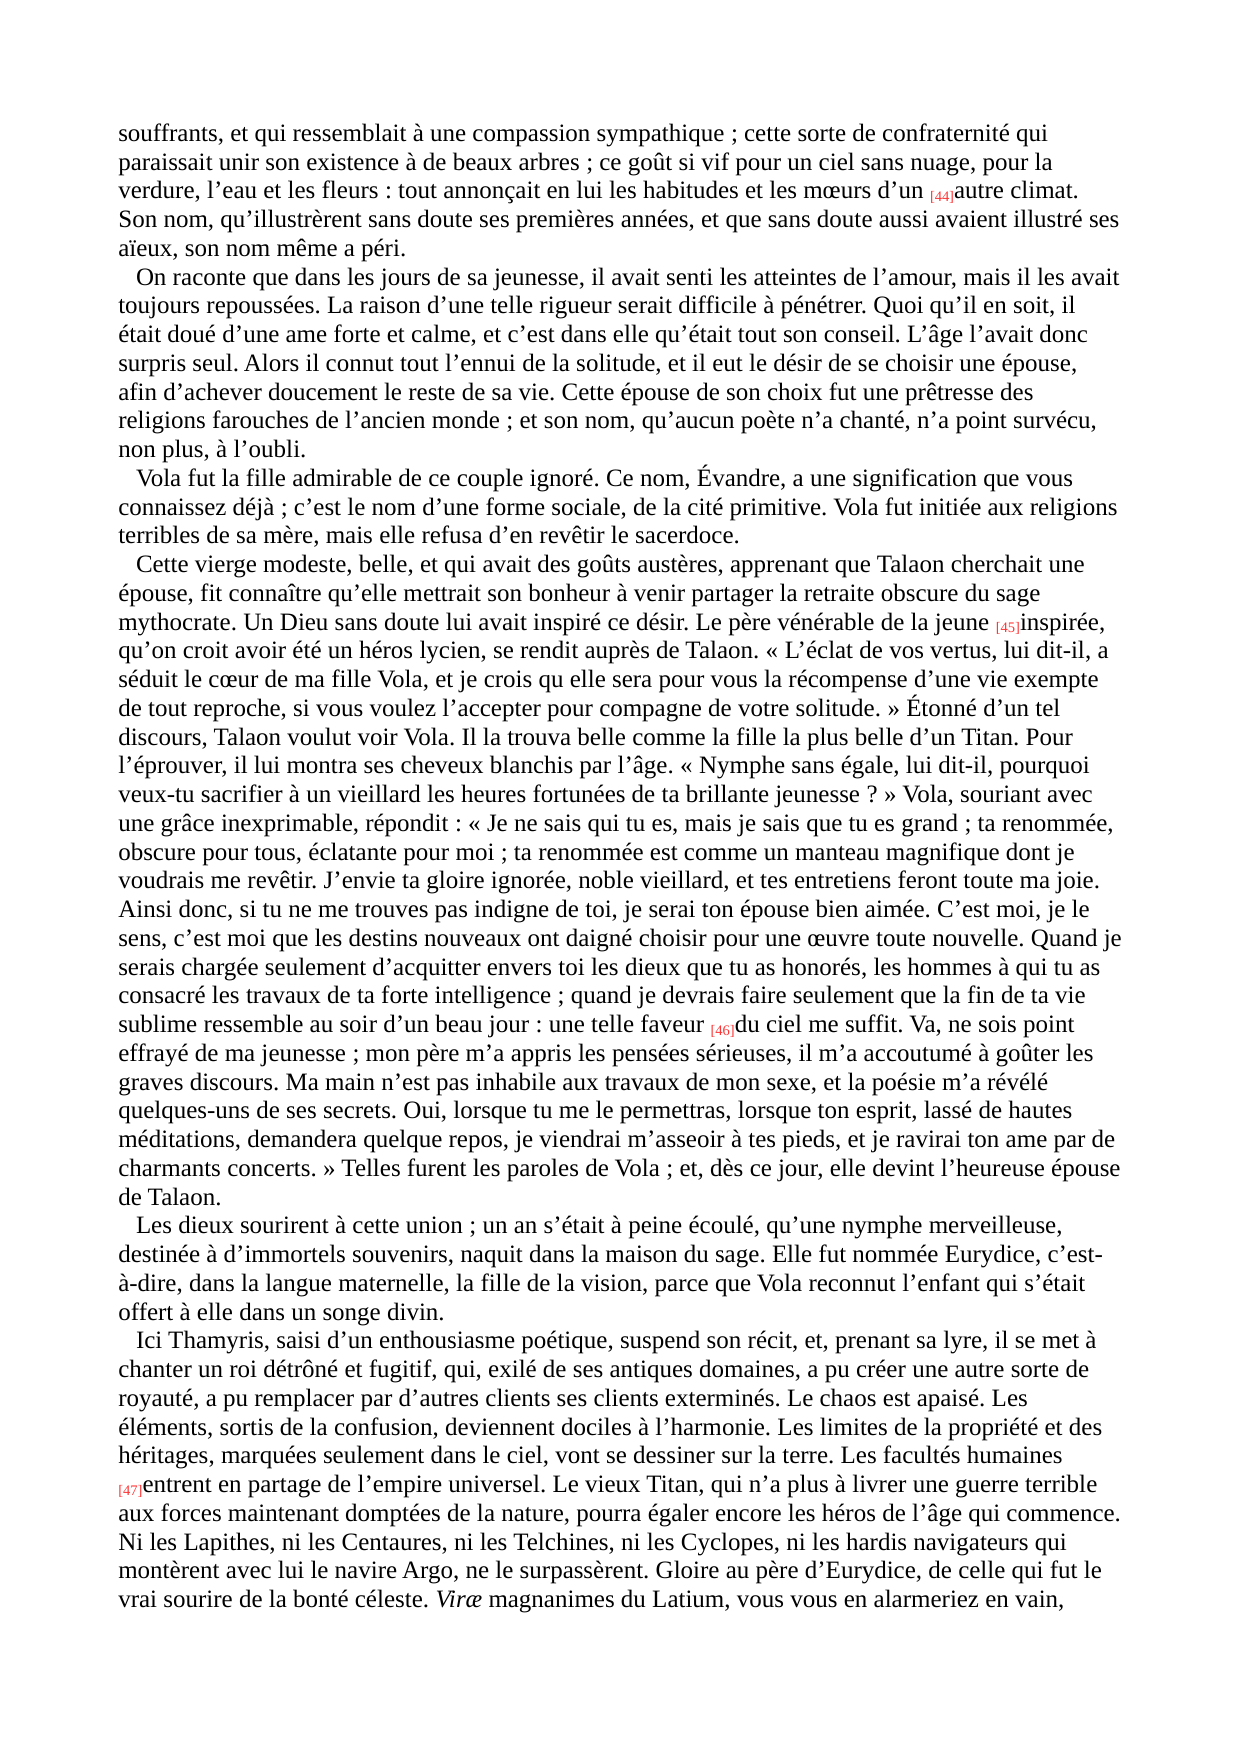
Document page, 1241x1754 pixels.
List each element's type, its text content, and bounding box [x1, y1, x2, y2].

text Vola fut la fille admirable de ce couple ignoré. Ce nom, Évandre, a une signification que vous connaissez déjà ; c’est le nom d’une forme sociale, de la cité primitive. Vola fut initiée aux religions terribles de sa mère, mais elle refusa d’en revêtir le sacerdoce. [118, 463, 1122, 549]
text souffrants, et qui ressemblait à une compassion sympathique ; cette sorte de confraternité qui paraissait unir son existence à de beaux arbres ; ce goût si vif pour un ciel sans nuage, pour la verdure, l’eau et les fleurs : tout annonçait en lui les habitudes et les mœurs d’un [44]autre climat. Son nom, qu’illustrèrent sans doute ses premières années, et que sans doute aussi avaient illustré ses aïeux, son nom même a péri. [118, 118, 1122, 262]
text On raconte que dans les jours de sa jeunesse, il avait senti les atteintes de l’amour, mais il les avait toujours repoussées. La raison d’une telle rigueur serait difficile à pénétrer. Quoi qu’il en soit, il était doué d’une ame forte et calme, et c’est dans elle qu’était tout son conseil. L’âge l’avait donc surpris seul. Alors il connut tout l’ennui de la solitude, et il eut le désir de se choisir une épouse, afin d’achever doucement le reste de sa vie. Cette épouse de son choix fut une prêtresse des religions farouches de l’ancien monde ; et son nom, qu’aucun poète n’a chanté, n’a point survécu, non plus, à l’oubli. [118, 262, 1122, 463]
text Cette vierge modeste, belle, et qui avait des goûts austères, apprenant que Talaon cherchait une épouse, fit connaître qu’elle mettrait son bonheur à venir partager la retraite obscure du sage mythocrate. Un Dieu sans doute lui avait inspiré ce désir. Le père vénérable de la jeune [45]inspirée, qu’on croit avoir été un héros lycien, se rendit auprès de Talaon. « L’éclat de vos vertus, lui dit-il, a séduit le cœur de ma fille Vola, et je crois qu elle sera pour vous la récompense d’une vie exempte de tout reproche, si vous voulez l’accepter pour compagne de votre solitude. » Étonné d’un tel discours, Talaon voulut voir Vola. Il la trouva belle comme la fille la plus belle d’un Titan. Pour l’éprouver, il lui montra ses cheveux blanchis par l’âge. « Nymphe sans égale, lui dit-il, pourquoi veux-tu sacrifier à un vieillard les heures fortunées de ta brillante jeunesse ? » Vola, souriant avec une grâce inexprimable, répondit : « Je ne sais qui tu es, mais je sais que tu es grand ; ta renommée, obscure pour tous, éclatante pour moi ; ta renommée est comme un manteau magnifique dont je voudrais me revêtir. J’envie ta gloire ignorée, noble vieillard, et tes entretiens feront toute ma joie. Ainsi donc, si tu ne me trouves pas indigne de toi, je serai ton épouse bien aimée. C’est moi, je le sens, c’est moi que les destins nouveaux ont daigné choisir pour une œuvre toute nouvelle. Quand je serais chargée seulement d’acquitter envers toi les dieux que tu as honorés, les hommes à qui tu as consacré les travaux de ta forte intelligence ; quand je devrais faire seulement que la fin de ta vie sublime ressemble au soir d’un beau jour : une telle faveur [46]du ciel me suffit. Va, ne sois point effrayé de ma jeunesse ; mon père m’a appris les pensées sérieuses, il m’a accoutumé à goûter les graves discours. Ma main n’est pas inhabile aux travaux de mon sexe, et la poésie m’a révélé quelques-uns de ses secrets. Oui, lorsque tu me le permettras, lorsque ton esprit, lassé de hautes méditations, demandera quelque repos, je viendrai m’asseoir à tes pieds, et je ravirai ton ame par de charmants concerts. » Telles furent les paroles de Vola ; et, dès ce jour, elle devint l’heureuse épouse de Talaon. [118, 549, 1122, 1211]
text Les dieux sourirent à cette union ; un an s’était à peine écoulé, qu’une nymphe merveilleuse, destinée à d’immortels souvenirs, naquit dans la maison du sage. Elle fut nommée Eurydice, c’est-à-dire, dans la langue maternelle, la fille de la vision, parce que Vola reconnut l’enfant qui s’était offert à elle dans un songe divin. [118, 1211, 1122, 1326]
text Ici Thamyris, saisi d’un enthousiasme poétique, suspend son récit, et, prenant sa lyre, il se met à chanter un roi détrôné et fugitif, qui, exilé de ses antiques domaines, a pu créer une autre sorte de royauté, a pu remplacer par d’autres clients ses clients exterminés. Le chaos est apaisé. Les éléments, sortis de la confusion, deviennent dociles à l’harmonie. Les limites de la propriété et des héritages, marquées seulement dans le ciel, vont se dessiner sur la terre. Les facultés humaines [47]entrent en partage de l’empire universel. Le vieux Titan, qui n’a plus à livrer une guerre terrible aux forces maintenant domptées de la nature, pourra égaler encore les héros de l’âge qui commence. Ni les Lapithes, ni les Centaures, ni les Telchines, ni les Cyclopes, ni les hardis navigateurs qui montèrent avec lui le navire Argo, ne le surpassèrent. Gloire au père d’Eurydice, de celle qui fut le vrai sourire de la bonté céleste. Viræ magnanimes du Latium, vous vous en alarmeriez en vain, [118, 1326, 1122, 1613]
